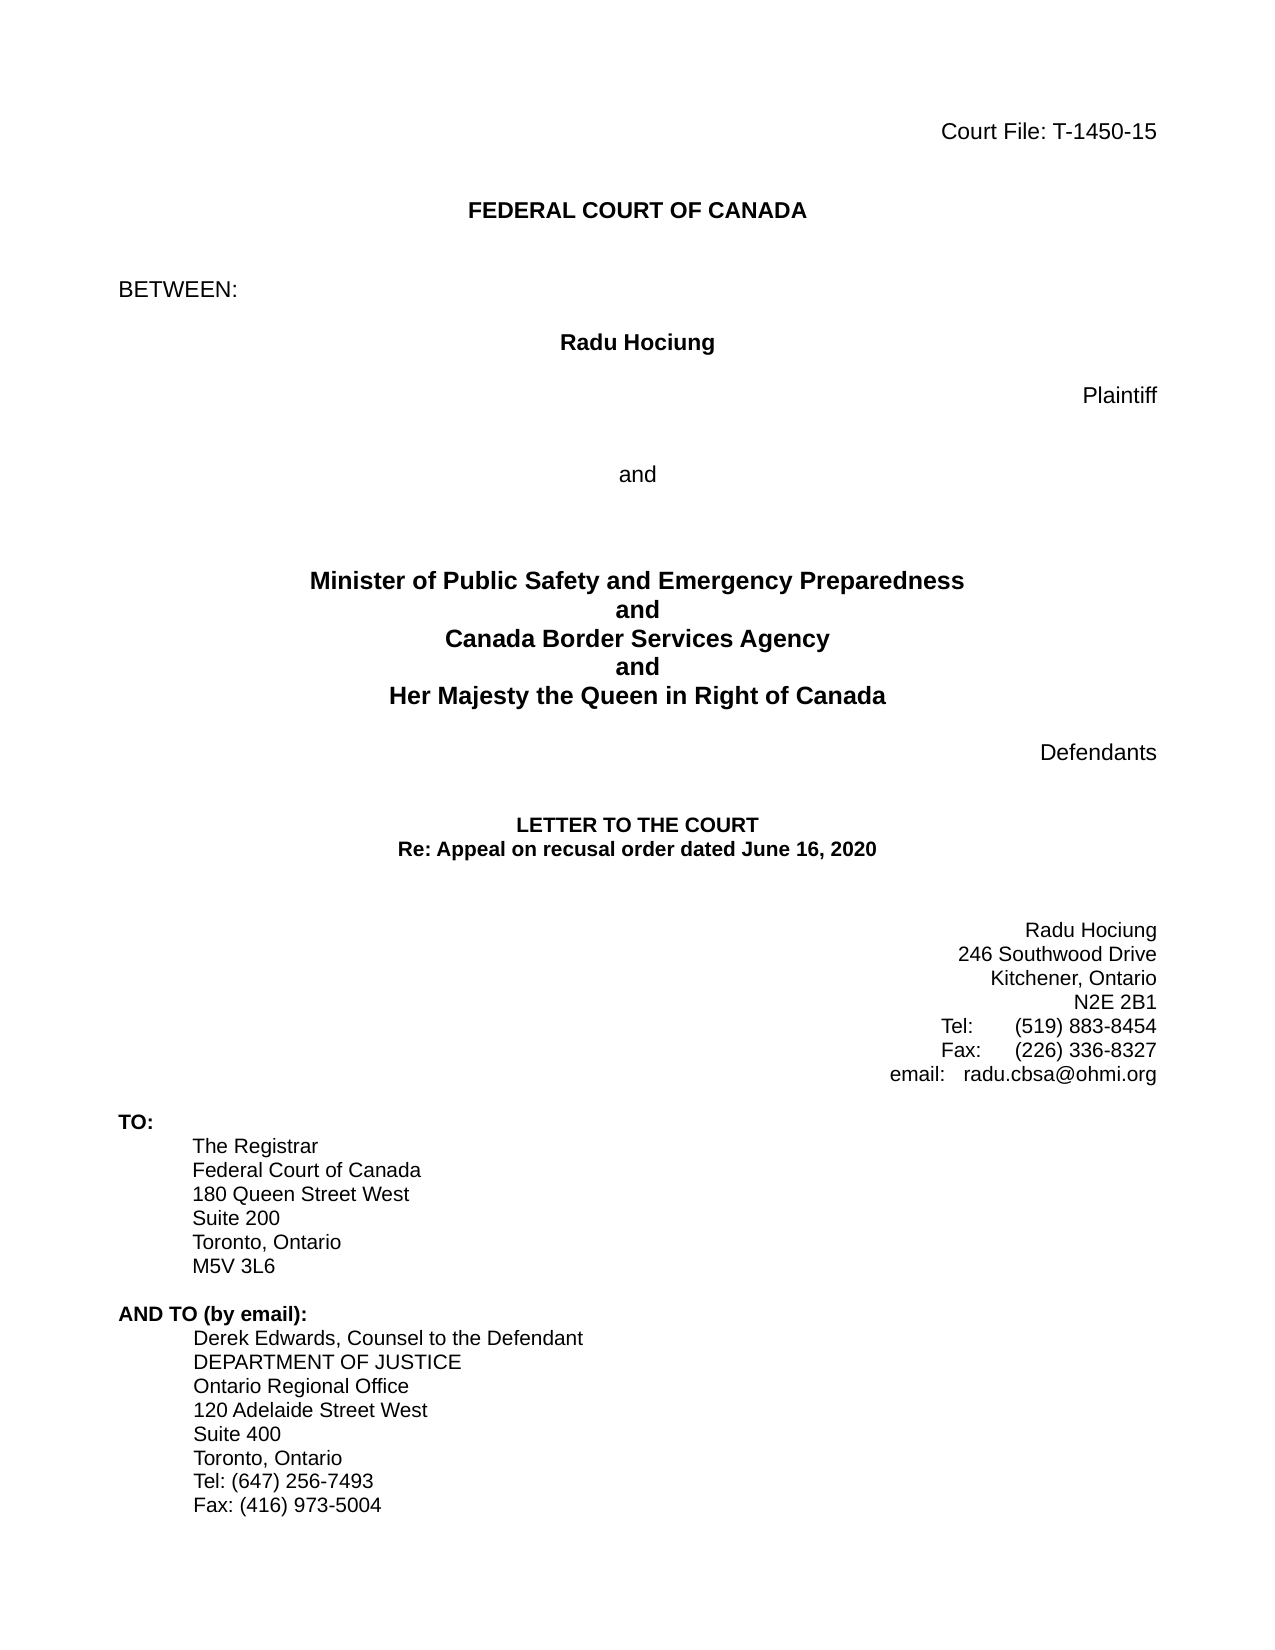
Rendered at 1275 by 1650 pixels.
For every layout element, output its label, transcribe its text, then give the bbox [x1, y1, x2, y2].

text Fax: (416) 973-5004 [193, 1493, 1157, 1517]
text Tel: (647) 256-7493 [193, 1469, 1157, 1493]
text LETTER TO THE COURT [118, 813, 1157, 837]
text Radu Hociung [118, 329, 1157, 355]
text N2E 2B1 [193, 990, 1157, 1014]
text Her Majesty the Queen in Right of Canada [118, 681, 1157, 710]
text 180 Queen Street West [192, 1182, 1157, 1206]
text Toronto, Ontario [193, 1445, 1157, 1469]
text Suite 200 [192, 1206, 1157, 1230]
text Court File: T-1450-15 [118, 118, 1157, 144]
text Minister of Public Safety and Emergency Preparedness [118, 566, 1157, 595]
text The Registrar [192, 1134, 1157, 1158]
text Radu Hociung [118, 918, 1157, 942]
text AND TO (by email): [118, 1302, 1157, 1326]
text and [118, 595, 1157, 624]
text Plaintiff [118, 382, 1157, 408]
text Kitchener, Ontario [193, 966, 1157, 990]
text 120 Adelaide Street West [193, 1397, 1157, 1421]
text Fax: (226) 336-8327 [118, 1038, 1157, 1062]
text Ontario Regional Office [193, 1373, 1157, 1397]
text 246 Southwood Drive [193, 942, 1157, 966]
text Canada Border Services Agency [118, 624, 1157, 652]
text M5V 3L6 [192, 1254, 1157, 1278]
text and [118, 461, 1157, 487]
text DEPARTMENT OF JUSTICE [193, 1349, 1157, 1373]
text Re: Appeal on recusal order dated June 16, 2020 [118, 837, 1157, 861]
text Tel: (519) 883-8454 [118, 1014, 1157, 1038]
text email: radu.cbsa@ohmi.org [118, 1062, 1157, 1086]
text TO: [118, 1110, 1157, 1134]
text Toronto, Ontario [192, 1230, 1157, 1254]
text BETWEEN: [118, 276, 1157, 303]
text FEDERAL COURT OF CANADA [118, 197, 1157, 223]
text Defendants [118, 739, 1157, 765]
text and [118, 652, 1157, 681]
text Derek Edwards, Counsel to the Defendant [193, 1326, 1157, 1349]
text Suite 400 [193, 1421, 1157, 1445]
text Federal Court of Canada [192, 1158, 1157, 1182]
